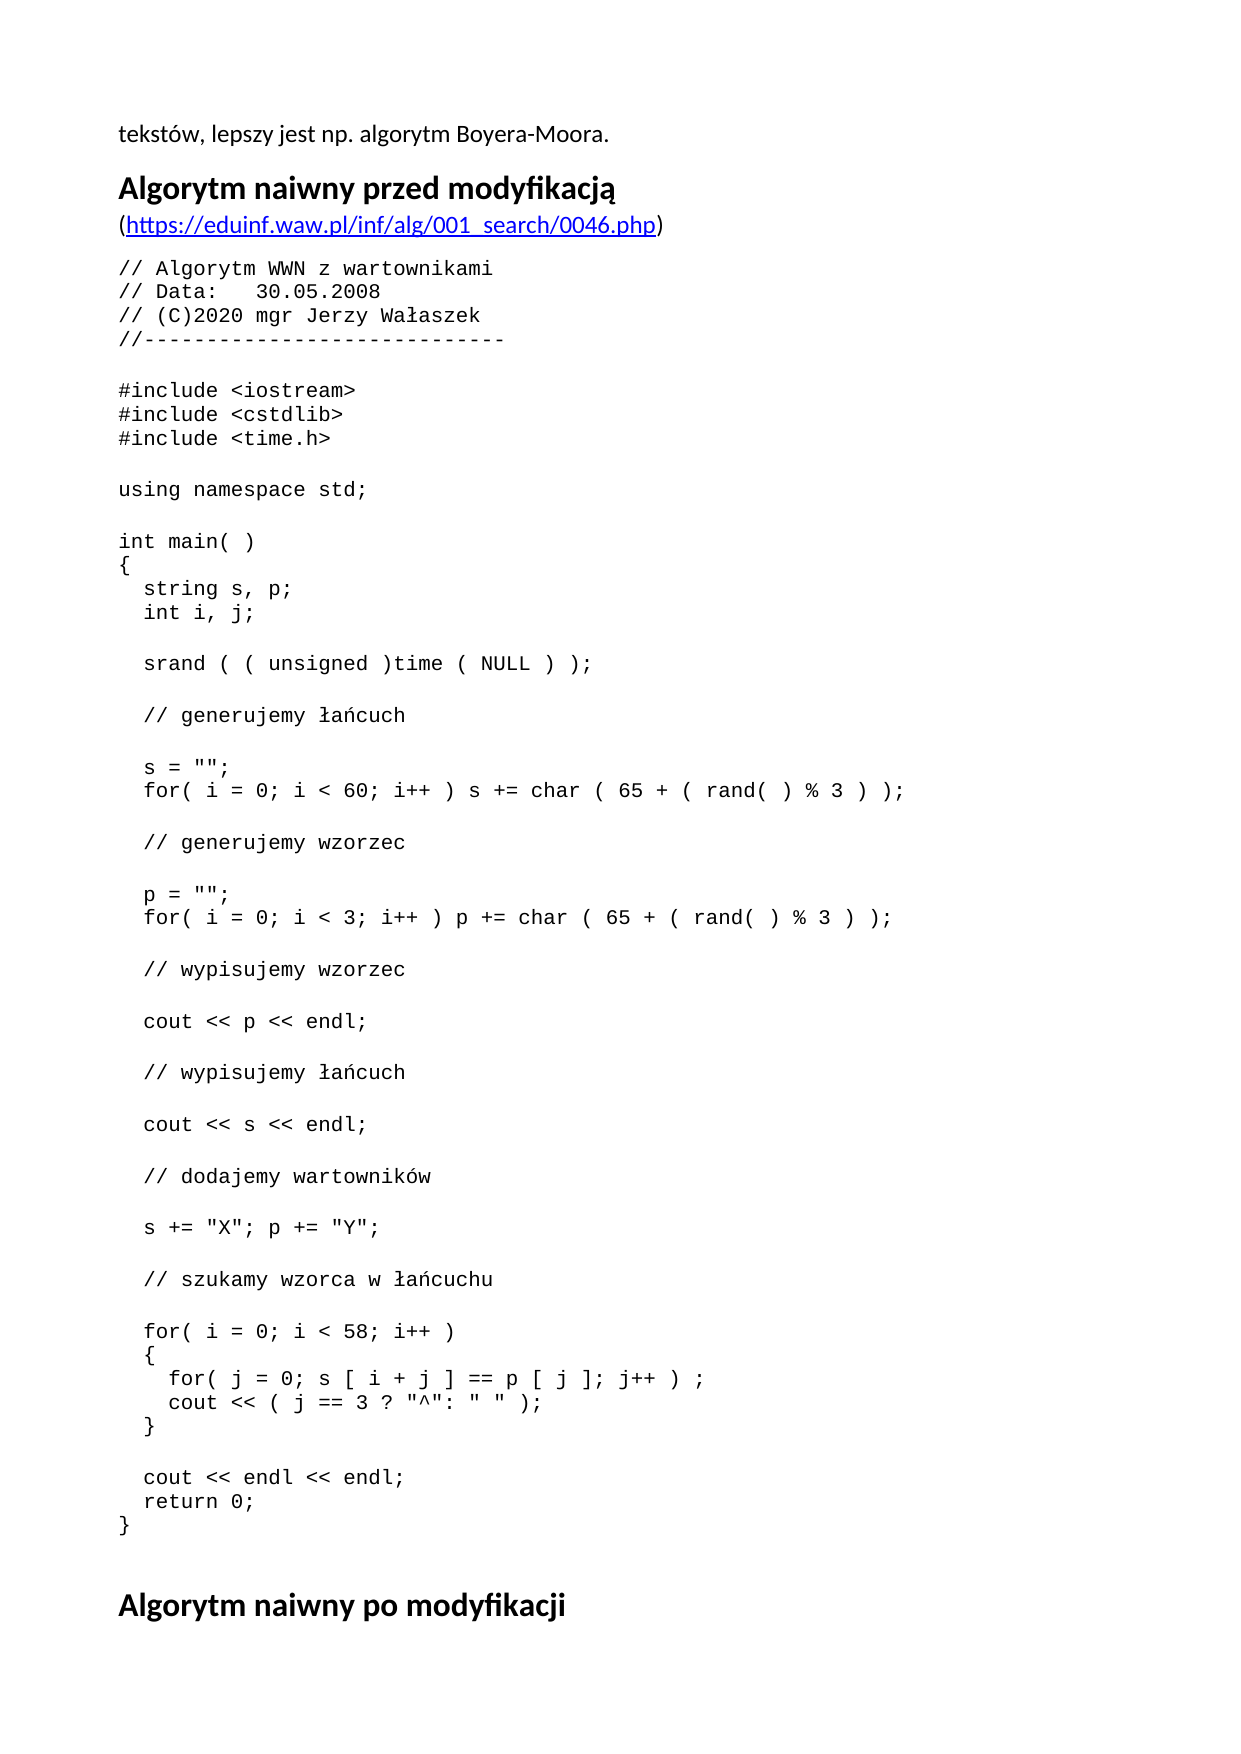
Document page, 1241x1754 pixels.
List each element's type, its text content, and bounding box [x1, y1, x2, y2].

text // generujemy łańcuch [118, 705, 1122, 729]
text } [118, 1415, 1122, 1439]
text //----------------------------- [118, 328, 1122, 352]
text } [118, 1514, 1122, 1538]
text string s, p; [118, 578, 1122, 602]
text cout << ( j == 3 ? "^": " " ); [118, 1392, 1122, 1415]
text cout << endl << endl; [118, 1467, 1122, 1491]
text // (C)2020 mgr Jerzy Wałaszek [118, 305, 1122, 328]
text using namespace std; [118, 479, 1122, 503]
text for( i = 0; i < 60; i++ ) s += char ( 65 + ( rand( ) % 3 ) ); [118, 780, 1122, 804]
text cout << s << endl; [118, 1114, 1122, 1138]
text s += "X"; p += "Y"; [118, 1217, 1122, 1241]
text // Algorytm WWN z wartownikami [118, 258, 1122, 281]
text int i, j; [118, 602, 1122, 625]
text for( i = 0; i < 58; i++ ) [118, 1321, 1122, 1344]
text Algorytm naiwny po modyfikacji [118, 1584, 1122, 1625]
text // szukamy wzorca w łańcuchu [118, 1269, 1122, 1293]
text for( i = 0; i < 3; i++ ) p += char ( 65 + ( rand( ) % 3 ) ); [118, 907, 1122, 931]
text Algorytm naiwny przed modyfikacją (https://eduinf.waw.pl/inf/alg/001_search/0046.php) [118, 167, 1122, 239]
text cout << p << endl; [118, 1011, 1122, 1034]
text tekstów, lepszy jest np. algorytm Boyera-Moora. [118, 118, 1122, 149]
text { [118, 1344, 1122, 1368]
text int main( ) [118, 531, 1122, 554]
text // Data: 30.05.2008 [118, 281, 1122, 305]
text p = ""; [118, 884, 1122, 907]
text #include <iostream> [118, 380, 1122, 404]
text return 0; [118, 1491, 1122, 1514]
text // dodajemy wartowników [118, 1166, 1122, 1189]
text s = ""; [118, 757, 1122, 780]
text // wypisujemy łańcuch [118, 1062, 1122, 1086]
text #include <time.h> [118, 427, 1122, 451]
text // generujemy wzorzec [118, 832, 1122, 856]
text srand ( ( unsigned )time ( NULL ) ); [118, 653, 1122, 677]
text { [118, 554, 1122, 578]
text // wypisujemy wzorzec [118, 959, 1122, 983]
text #include <cstdlib> [118, 404, 1122, 427]
text for( j = 0; s [ i + j ] == p [ j ]; j++ ) ; [118, 1368, 1122, 1392]
